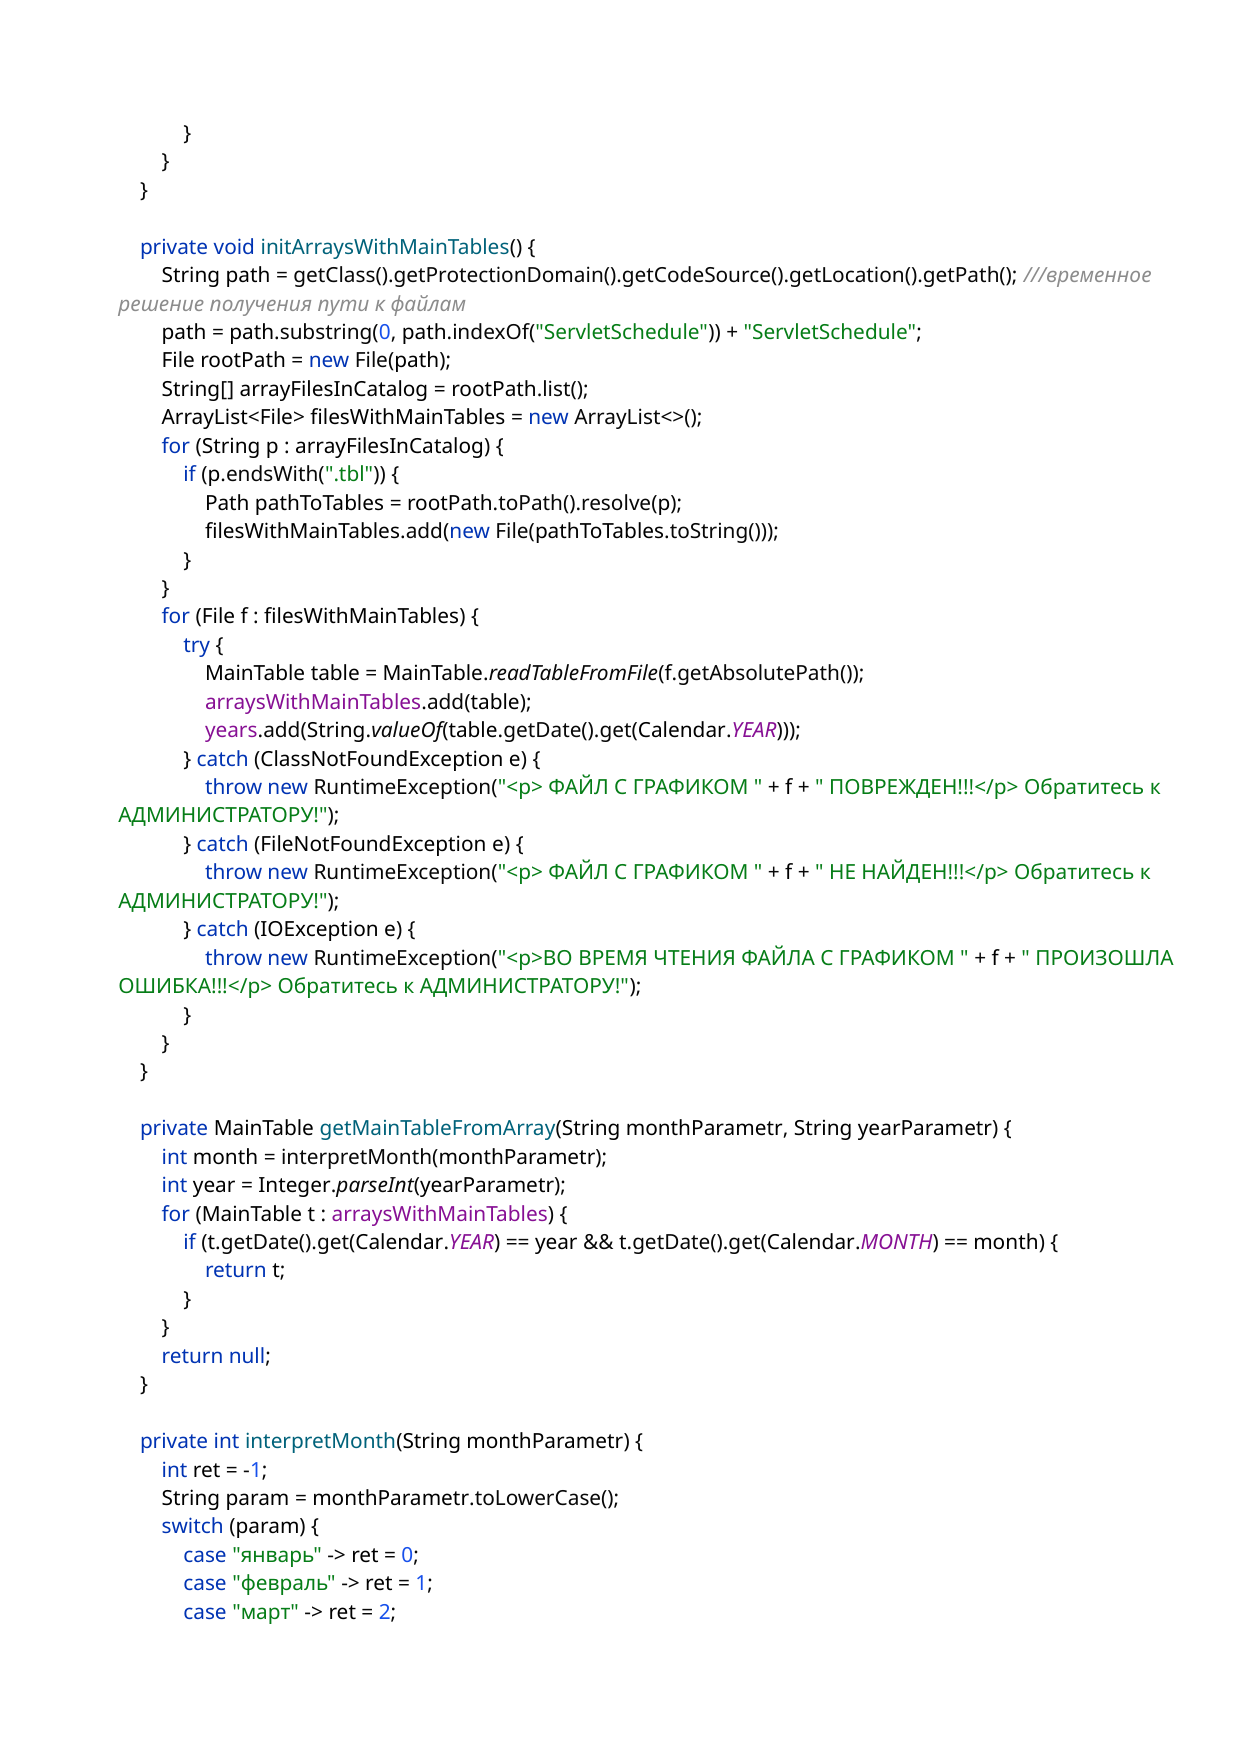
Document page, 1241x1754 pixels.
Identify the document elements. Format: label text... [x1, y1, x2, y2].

text } } } private void initArraysWithMainTables() { String path = getClass().getProtectionDomain().getCodeSource().getLocation().getPath(); ///временное решение получения пути к файлам path = path.substring(0, path.indexOf("ServletSchedule")) + "ServletSchedule"; File rootPath = new File(path); String[] arrayFilesInCatalog = rootPath.list(); ArrayList<File> filesWithMainTables = new ArrayList<>(); for (String p : arrayFilesInCatalog) { if (p.endsWith(".tbl")) { Path pathToTables = rootPath.toPath().resolve(p); filesWithMainTables.add(new File(pathToTables.toString())); } } for (File f : filesWithMainTables) { try { MainTable table = MainTable.readTableFromFile(f.getAbsolutePath()); arraysWithMainTables.add(table); years.add(String.valueOf(table.getDate().get(Calendar.YEAR))); } catch (ClassNotFoundException e) { throw new RuntimeException("<p> ФАЙЛ С ГРАФИКОМ " + f + " ПОВРЕЖДЕН!!!</p> Обратитесь к АДМИНИСТРАТОРУ!"); } catch (FileNotFoundException e) { throw new RuntimeException("<p> ФАЙЛ С ГРАФИКОМ " + f + " НЕ НАЙДЕН!!!</p> Обратитесь к АДМИНИСТРАТОРУ!"); } catch (IOException e) { throw new RuntimeException("<p>ВО ВРЕМЯ ЧТЕНИЯ ФАЙЛА С ГРАФИКОМ " + f + " ПРОИЗОШЛА ОШИБКА!!!</p> Обратитесь к АДМИНИСТРАТОРУ!"); } } } private MainTable getMainTableFromArray(String monthParametr, String yearParametr) { int month = interpretMonth(monthParametr); int year = Integer.parseInt(yearParametr); for (MainTable t : arraysWithMainTables) { if (t.getDate().get(Calendar.YEAR) == year && t.getDate().get(Calendar.MONTH) == month) { return t; } } return null; } private int interpretMonth(String monthParametr) { int ret = -1; String param = monthParametr.toLowerCase(); switch (param) { case "январь" -> ret = 0; case "февраль" -> ret = 1; case "март" -> ret = 2; [118, 118, 1176, 1625]
